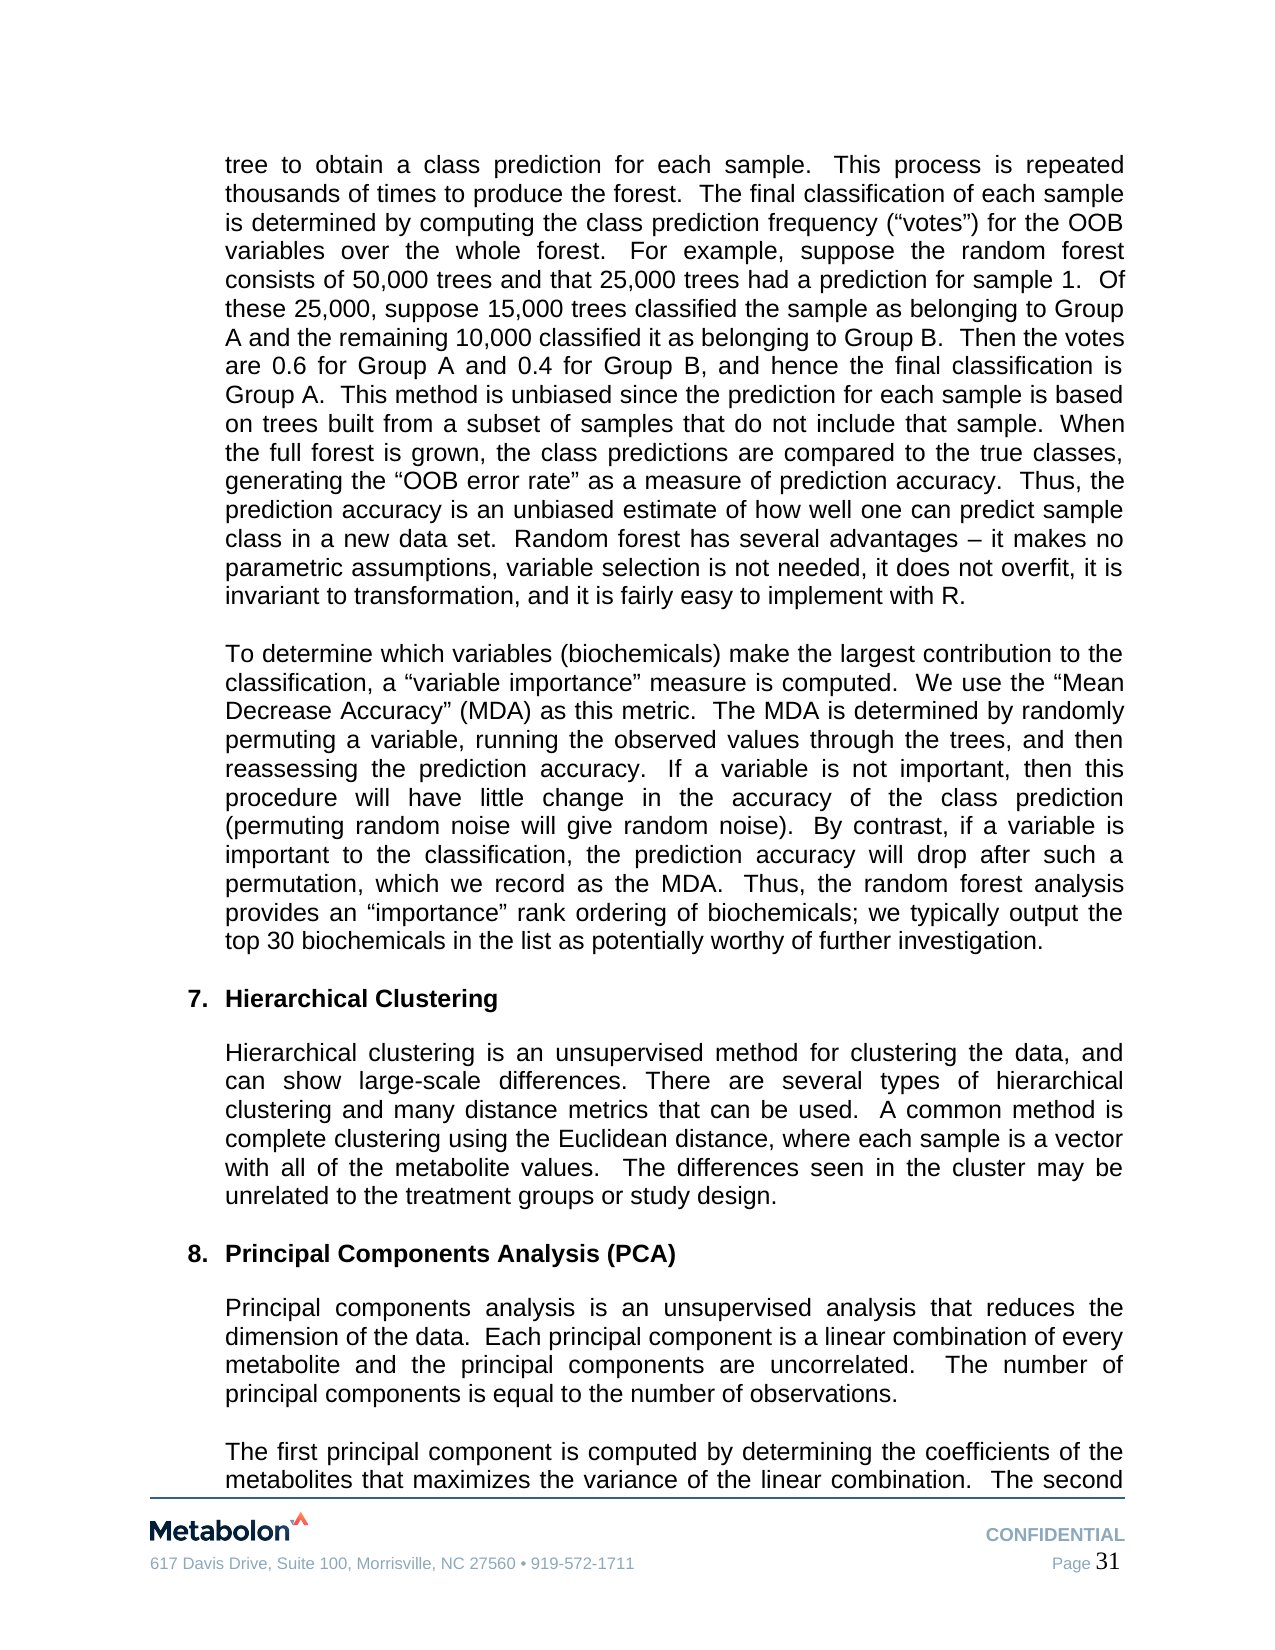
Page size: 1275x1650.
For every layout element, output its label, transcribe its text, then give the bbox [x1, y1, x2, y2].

list Hierarchical clustering is an unsupervised method for clustering the data, and can show large-scale differences. There are several types of hierarchical clustering and many distance metrics that can be used. A common method is complete clustering using the Euclidean distance, where each sample is a vector with all of the metabolite values. The differences seen in the cluster may be unrelated to the treatment groups or study design. [225, 1038, 1125, 1210]
list Principal Components Analysis (PCA) [187, 1239, 1125, 1268]
list Principal components analysis is an unsupervised analysis that reduces the dimension of the data. Each principal component is a linear combination of every metabolite and the principal components are uncorrelated. The number of principal components is equal to the number of observations. [225, 1293, 1125, 1408]
list To determine which variables (biochemicals) make the largest contribution to the classification, a “variable importance” measure is computed. We use the “Mean Decrease Accuracy” (MDA) as this metric. The MDA is determined by randomly permuting a variable, running the observed values through the trees, and then reassessing the prediction accuracy. If a variable is not important, then this procedure will have little change in the accuracy of the class prediction (permuting random noise will give random noise). By contrast, if a variable is important to the classification, the prediction accuracy will drop after such a permutation, which we record as the MDA. Thus, the random forest analysis provides an “importance” rank ordering of biochemicals; we typically output the top 30 biochemicals in the list as potentially worthy of further investigation. [225, 639, 1125, 955]
list The first principal component is computed by determining the coefficients of the metabolites that maximizes the variance of the linear combination. The second [225, 1436, 1125, 1494]
picture [150, 1511, 309, 1541]
list Hierarchical Clustering [187, 984, 1125, 1012]
list tree to obtain a class prediction for each sample. This process is repeated thousands of times to produce the forest. The final classification of each sample is determined by computing the class prediction frequency (“votes”) for the OOB variables over the whole forest. For example, suppose the random forest consists of 50,000 trees and that 25,000 trees had a prediction for sample 1. Of these 25,000, suppose 15,000 trees classified the sample as belonging to Group A and the remaining 10,000 classified it as belonging to Group B. Then the votes are 0.6 for Group A and 0.4 for Group B, and hence the final classification is Group A. This method is unbiased since the prediction for each sample is based on trees built from a subset of samples that do not include that sample. When the full forest is grown, the class predictions are compared to the true classes, generating the “OOB error rate” as a measure of prediction accuracy. Thus, the prediction accuracy is an unbiased estimate of how well one can predict sample class in a new data set. Random forest has several advantages – it makes no parametric assumptions, variable selection is not needed, it does not overfit, it is invariant to transformation, and it is fairly easy to implement with R. [225, 150, 1125, 610]
